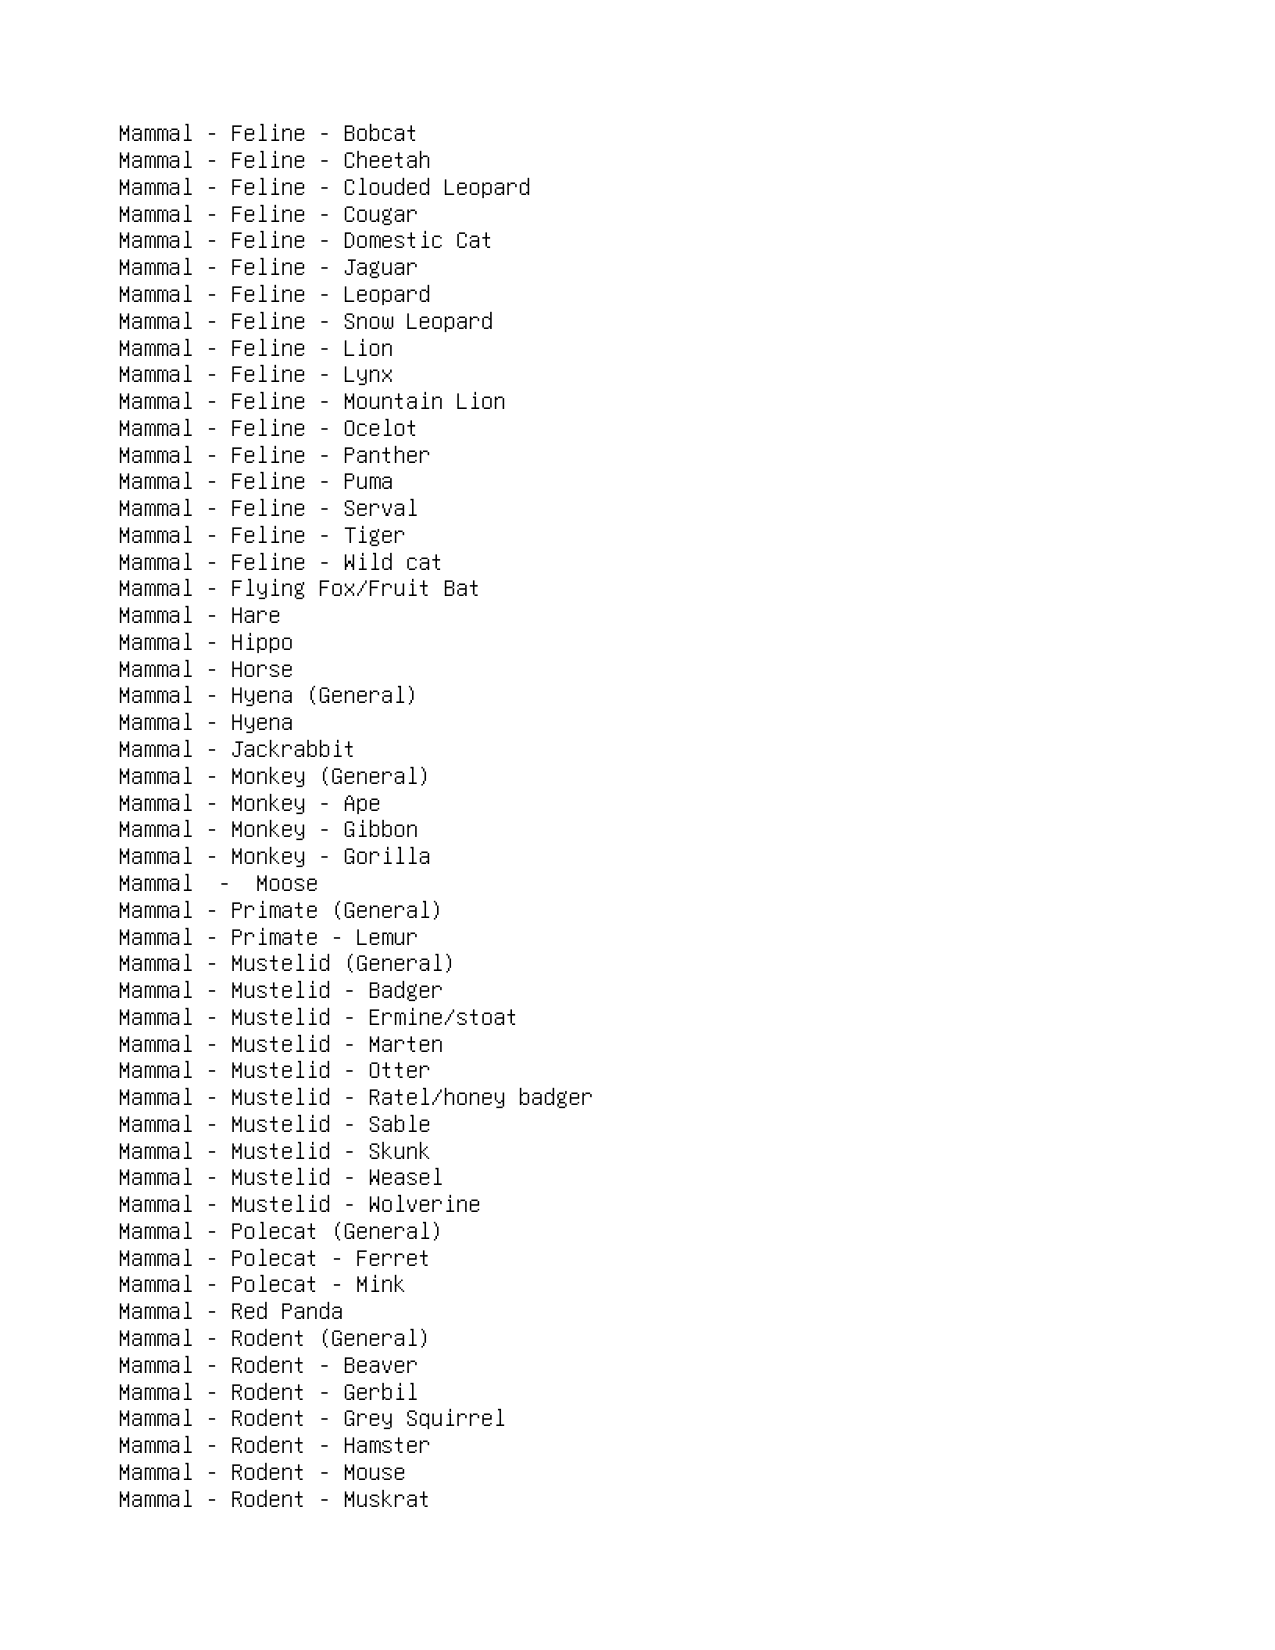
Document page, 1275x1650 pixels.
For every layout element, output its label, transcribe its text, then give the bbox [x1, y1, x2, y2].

text Mammal - Feline - Puma [118, 466, 1157, 493]
text Mammal - Feline - Ocelot [118, 413, 1157, 439]
text Mammal - Polecat - Ferret [118, 1242, 1157, 1269]
text Mammal - Feline - Snow Leopard [118, 306, 1157, 332]
text Mammal - Rodent - Grey Squirrel [118, 1403, 1157, 1430]
text Mammal - Rodent - Gerbil [118, 1376, 1157, 1403]
text Mammal - Rodent - Muskrat [118, 1483, 1157, 1510]
text Mammal - Feline - Lynx [118, 359, 1157, 386]
text Mammal - Polecat (General) [118, 1216, 1157, 1242]
text Mammal - Hare [118, 600, 1157, 627]
text Mammal - Monkey (General) [118, 761, 1157, 787]
text Mammal - Monkey - Gibbon [118, 814, 1157, 841]
text Mammal - Mustelid - Marten [118, 1028, 1157, 1055]
text Mammal - Rodent - Mouse [118, 1457, 1157, 1483]
text Mammal - Feline - Cougar [118, 198, 1157, 225]
text Mammal - Feline - Bobcat [118, 118, 1157, 145]
text Mammal - Rodent (General) [118, 1323, 1157, 1349]
text Mammal - Feline - Panther [118, 439, 1157, 466]
text Mammal - Red Panda [118, 1296, 1157, 1323]
text Mammal - Horse [118, 653, 1157, 680]
text Mammal - Feline - Wild cat [118, 546, 1157, 573]
text Mammal - Mustelid (General) [118, 948, 1157, 975]
text Mammal - Rodent - Hamster [118, 1430, 1157, 1457]
text Mammal - Feline - Clouded Leopard [118, 172, 1157, 198]
text Mammal - Feline - Jaguar [118, 252, 1157, 279]
text Mammal - Mustelid - Otter [118, 1055, 1157, 1082]
text Mammal - Mustelid - Ermine/stoat [118, 1002, 1157, 1028]
text Mammal - Feline - Serval [118, 493, 1157, 520]
text Mammal - Polecat - Mink [118, 1269, 1157, 1296]
text Mammal - Mustelid - Wolverine [118, 1189, 1157, 1216]
text Mammal - Feline - Lion [118, 332, 1157, 359]
text Mammal - Monkey - Gorilla [118, 841, 1157, 868]
text Mammal - Hippo [118, 627, 1157, 653]
text Mammal - Feline - Cheetah [118, 145, 1157, 172]
text Mammal - Mustelid - Skunk [118, 1135, 1157, 1162]
text Mammal - Feline - Leopard [118, 279, 1157, 306]
text Mammal - Jackrabbit [118, 734, 1157, 761]
text Mammal - Hyena [118, 707, 1157, 734]
text Mammal - Monkey - Ape [118, 787, 1157, 814]
text Mammal - Moose [118, 868, 1157, 894]
text Mammal - Feline - Tiger [118, 520, 1157, 546]
text Mammal - Mustelid - Weasel [118, 1162, 1157, 1189]
text Mammal - Feline - Mountain Lion [118, 386, 1157, 413]
text Mammal - Primate (General) [118, 894, 1157, 921]
text Mammal - Feline - Domestic Cat [118, 225, 1157, 252]
text Mammal - Mustelid - Ratel/honey badger [118, 1082, 1157, 1109]
text Mammal - Hyena (General) [118, 680, 1157, 707]
text Mammal - Rodent - Beaver [118, 1349, 1157, 1376]
text Mammal - Flying Fox/Fruit Bat [118, 573, 1157, 600]
text Mammal - Mustelid - Sable [118, 1109, 1157, 1135]
text Mammal - Primate - Lemur [118, 921, 1157, 948]
text Mammal - Mustelid - Badger [118, 975, 1157, 1002]
